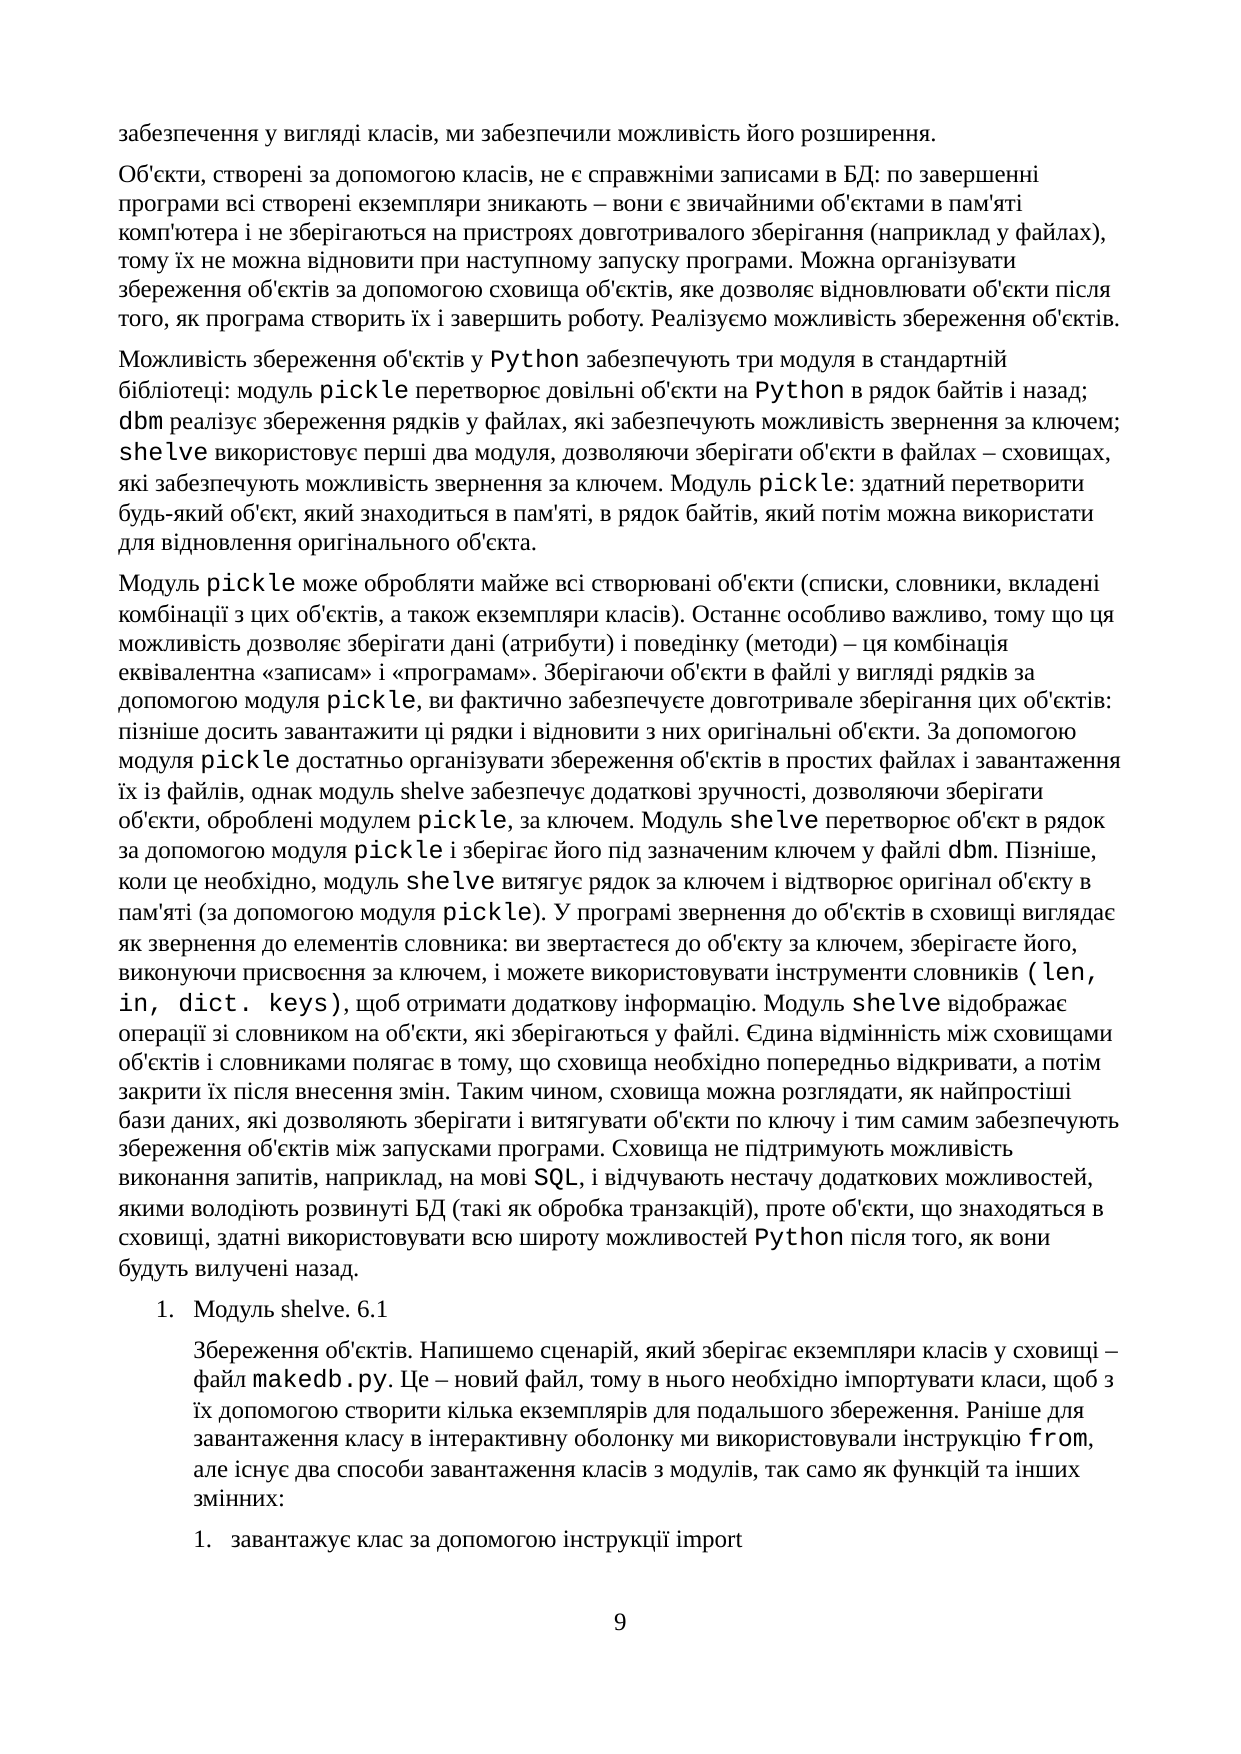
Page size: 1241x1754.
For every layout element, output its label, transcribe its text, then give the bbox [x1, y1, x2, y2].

list Збереження об'єктів. Напишемо сценарій, який зберігає екземпляри класів у сховищі – файл makedb.py. Це – новий файл, тому в нього необхідно імпортувати класи, щоб з їх допомогою створити кілька екземплярів для подальшого збереження. Раніше для завантаження класу в інтерактивну оболонку ми використовували інструкцію from, але існує два способи завантаження класів з модулів, так само як функцій та інших змінних: [156, 1335, 1122, 1512]
text Модуль pickle може обробляти майже всі створювані об'єкти (списки, словники, вкладені комбінації з цих об'єктів, а також екземпляри класів). Останнє особливо важливо, тому що ця можливість дозволяє зберігати дані (атрибути) і поведінку (методи) – ця комбінація еквівалентна «записам» і «програмам». Зберігаючи об'єкти в файлі у вигляді рядків за допомогою модуля pickle, ви фактично забезпечуєте довготривале зберігання цих об'єктів: пізніше досить завантажити ці рядки і відновити з них оригінальні об'єкти. За допомогою модуля pickle достатньо організувати збереження об'єктів в простих файлах і завантаження їх із файлів, однак модуль shelve забезпечує додаткові зручності, дозволяючи зберігати об'єкти, оброблені модулем pickle, за ключем. Модуль shelve перетворює об'єкт в рядок за допомогою модуля pickle і зберігає його під зазначеним ключем у файлі dbm. Пізніше, коли це необхідно, модуль shelve витягує рядок за ключем і відтворює оригінал об'єкту в пам'яті (за допомогою модуля pickle). У програмі звернення до об'єктів в сховищі виглядає як звернення до елементів словника: ви звертаєтеся до об'єкту за ключем, зберігаєте його, виконуючи присвоєння за ключем, і можете використовувати інструменти словників (len, in, dict. keys), щоб отримати додаткову інформацію. Модуль shelve відображає операції зі словником на об'єкти, які зберігаються у файлі. Єдина відмінність між сховищами об'єктів і словниками полягає в тому, що сховища необхідно попередньо відкривати, а потім закрити їх після внесення змін. Таким чином, сховища можна розглядати, як найпростіші бази даних, які дозволяють зберігати і витягувати об'єкти по ключу і тим самим забезпечують збереження об'єктів між запусками програми. Сховища не підтримують можливість виконання запитів, наприклад, на мові SQL, і відчувають нестачу додаткових можливостей, якими володіють розвинуті БД (такі як обробка транзакцій), проте об'єкти, що знаходяться в сховищі, здатні використовувати всю широту можливостей Python після того, як вони будуть вилучені назад. [118, 568, 1122, 1281]
text забезпечення у вигляді класів, ми забезпечили можливість його розширення. [118, 118, 1122, 147]
text Об'єкти, створені за допомогою класів, не є справжніми записами в БД: по завершенні програми всі створені екземпляри зникають – вони є звичайними об'єктами в пам'яті комп'ютера і не зберігаються на пристроях довготривалого зберігання (наприклад у файлах), тому їх не можна відновити при наступному запуску програми. Можна організувати збереження об'єктів за допомогою сховища об'єктів, яке дозволяє відновлювати об'єкти після того, як програма створить їх і завершить роботу. Реалізуємо можливість збереження об'єктів. [118, 159, 1122, 332]
list Модуль shelve. 6.1 [156, 1294, 1122, 1323]
list завантажує клас за допомогою інструкції import [193, 1524, 1122, 1553]
text Можливість збереження об'єктів у Python забезпечують три модуля в стандартній бібліотеці: модуль pickle перетворює довільні об'єкти на Python в рядок байтів і назад; dbm реалізує збереження рядків у файлах, які забезпечують можливість звернення за ключем; shelve використовує перші два модуля, дозволяючи зберігати об'єкти в файлах – сховищах, які забезпечують можливість звернення за ключем. Модуль pickle: здатний перетворити будь-який об'єкт, який знаходиться в пам'яті, в рядок байтів, який потім можна використати для відновлення оригінального об'єкта. [118, 344, 1122, 556]
